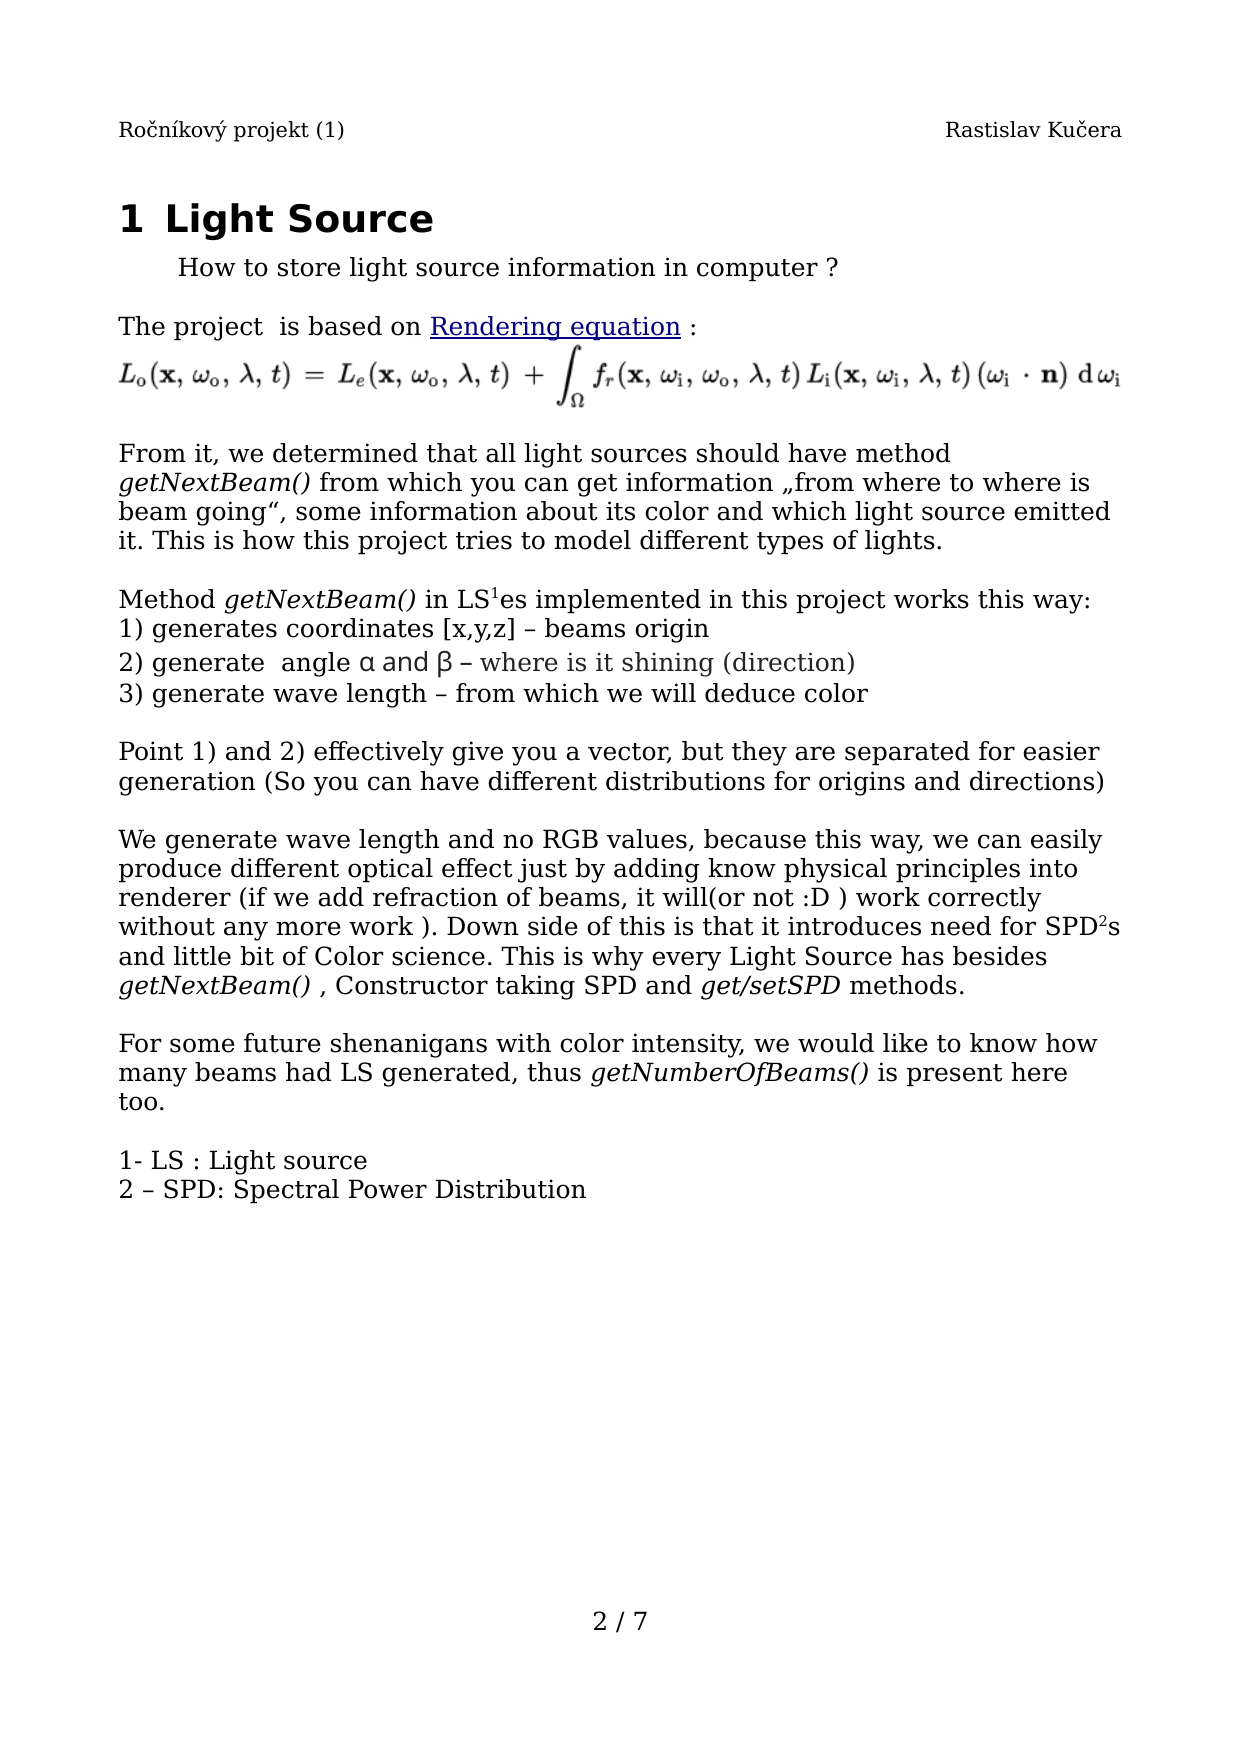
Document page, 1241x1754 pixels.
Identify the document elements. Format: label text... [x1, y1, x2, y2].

text How to store light source information in computer ? [177, 253, 1063, 283]
text 2 – SPD: Spectral Power Distribution [118, 1175, 1122, 1204]
text For some future shenanigans with color intensity, we would like to know how many beams had LS generated, thus getNumberOfBeams() is present here too. [118, 1029, 1122, 1117]
text 2) generate angle α and β – where is it shining (direction) [118, 643, 1122, 679]
text 1- LS : Light source [118, 1146, 1122, 1175]
text Method getNextBeam() in LS1es implemented in this project works this way: [118, 585, 1122, 614]
text From it, we determined that all light sources should have method getNextBeam() from which you can get information „from where to where is beam going“, some information about its color and which light source emitted it. This is how this project tries to model different types of lights. [118, 439, 1122, 556]
subtitle Light Source [118, 197, 1122, 241]
text 3) generate wave length – from which we will deduce color [118, 679, 1122, 708]
picture [118, 341, 1123, 410]
text We generate wave length and no RGB values, because this way, we can easily produce different optical effect just by adding know physical principles into renderer (if we add refraction of beams, it will(or not :D ) work correctly without any more work ). Down side of this is that it introduces need for SPD2s and little bit of Color science. This is why every Light Source has besides getNextBeam() , Constructor taking SPD and get/setSPD methods. [118, 825, 1122, 1000]
text The project is based on Rendering equation : [118, 312, 1122, 341]
text Point 1) and 2) effectively give you a vector, but they are separated for easier generation (So you can have different distributions for origins and directions) [118, 737, 1122, 796]
text 1) generates coordinates [x,y,z] – beams origin [118, 614, 1122, 643]
